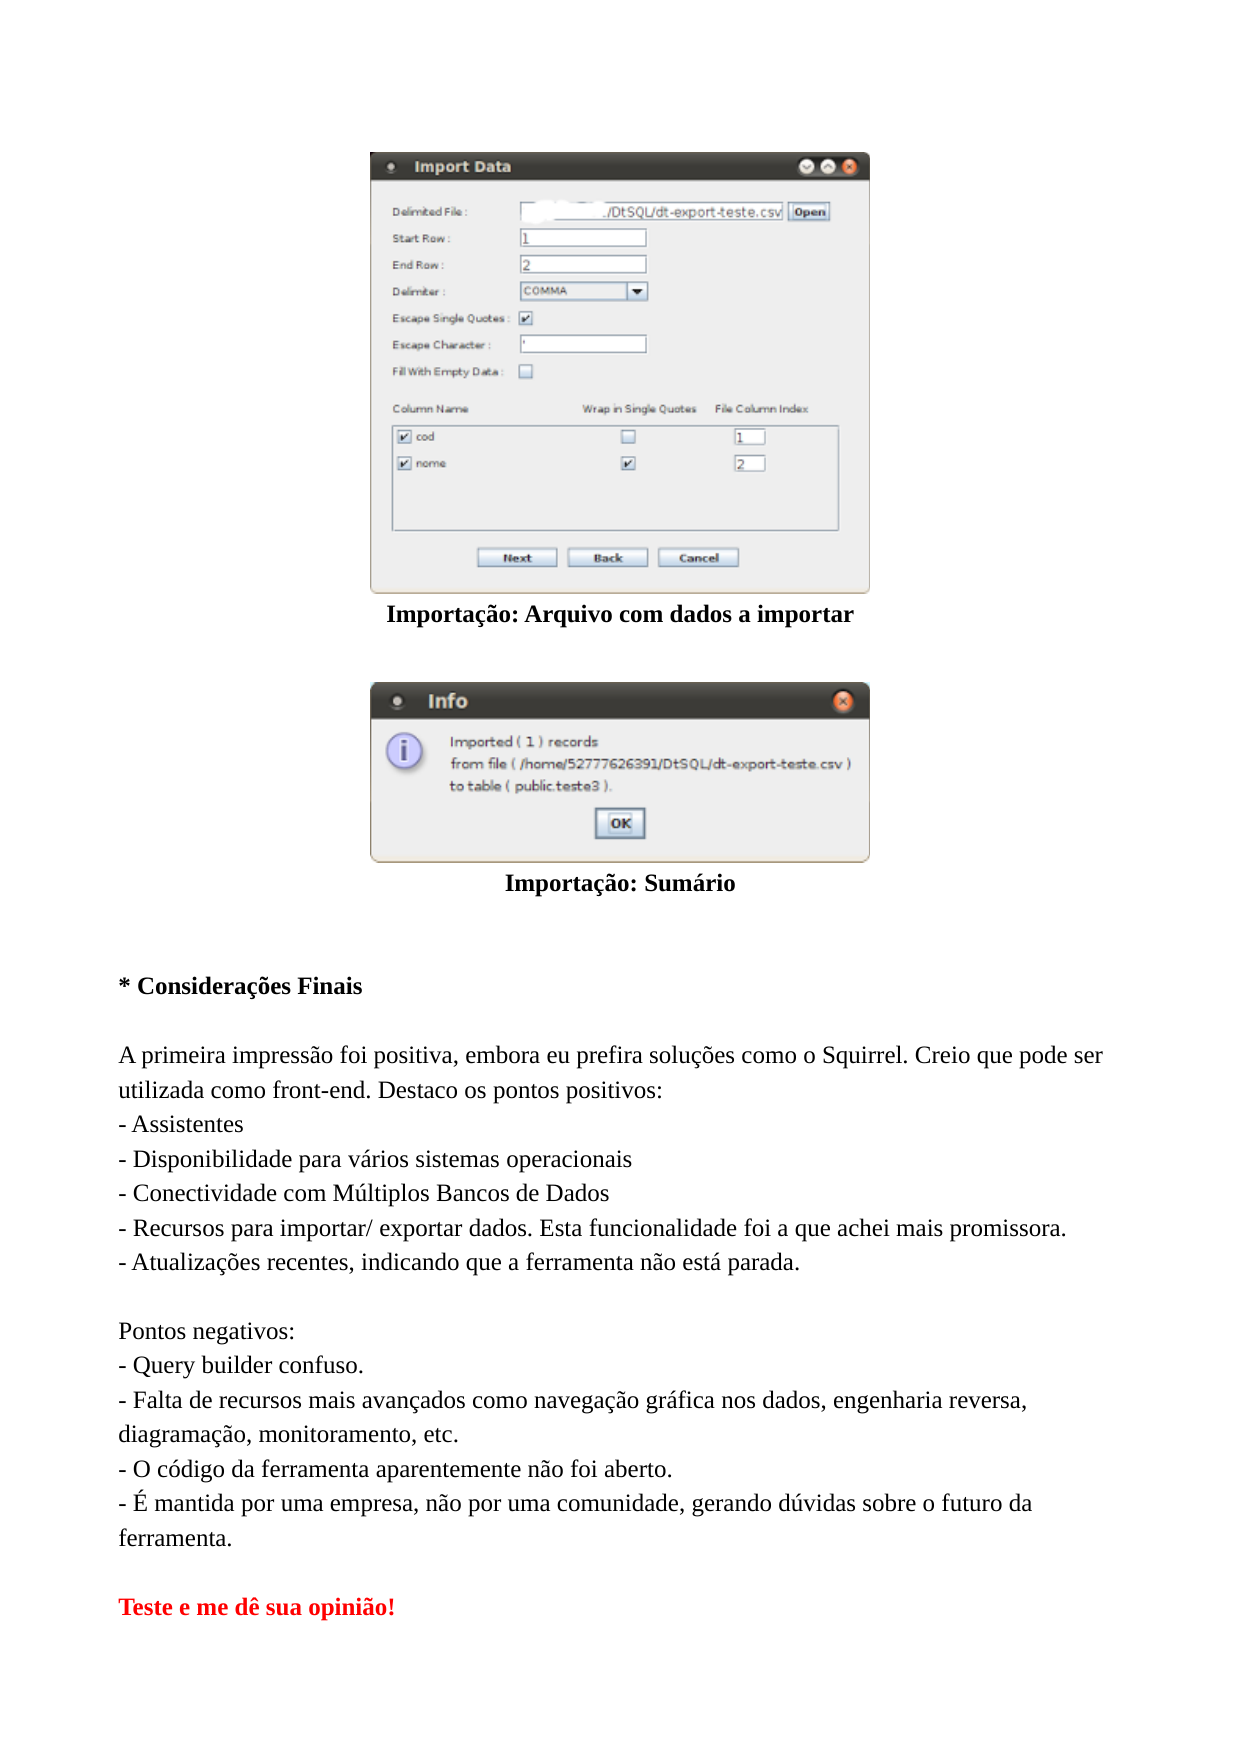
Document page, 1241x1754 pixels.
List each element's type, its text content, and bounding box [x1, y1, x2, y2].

text Importação: Sumário [118, 868, 1122, 897]
text Importação: Arquivo com dados a importar [118, 599, 1122, 628]
picture [370, 682, 870, 863]
text * Considerações Finais A primeira impressão foi positiva, embora eu prefira soluções como o Squirrel. Creio que pode ser utilizada como front-end. Destaco os pontos positivos: - Assistentes - Disponibilidade para vários sistemas operacionais - Conectividade com Múltiplos Bancos de Dados - Recursos para importar/ exportar dados. Esta funcionalidade foi a que achei mais promissora. - Atualizações recentes, indicando que a ferramenta não está parada. Pontos negativos: - Query builder confuso. - Falta de recursos mais avançados como navegação gráfica nos dados, engenharia reversa, diagramação, monitoramento, etc. - O código da ferramenta aparentemente não foi aberto. - É mantida por uma empresa, não por uma comunidade, gerando dúvidas sobre o futuro da ferramenta. Teste e me dê sua opinião! [118, 902, 1122, 1621]
picture [370, 152, 870, 594]
